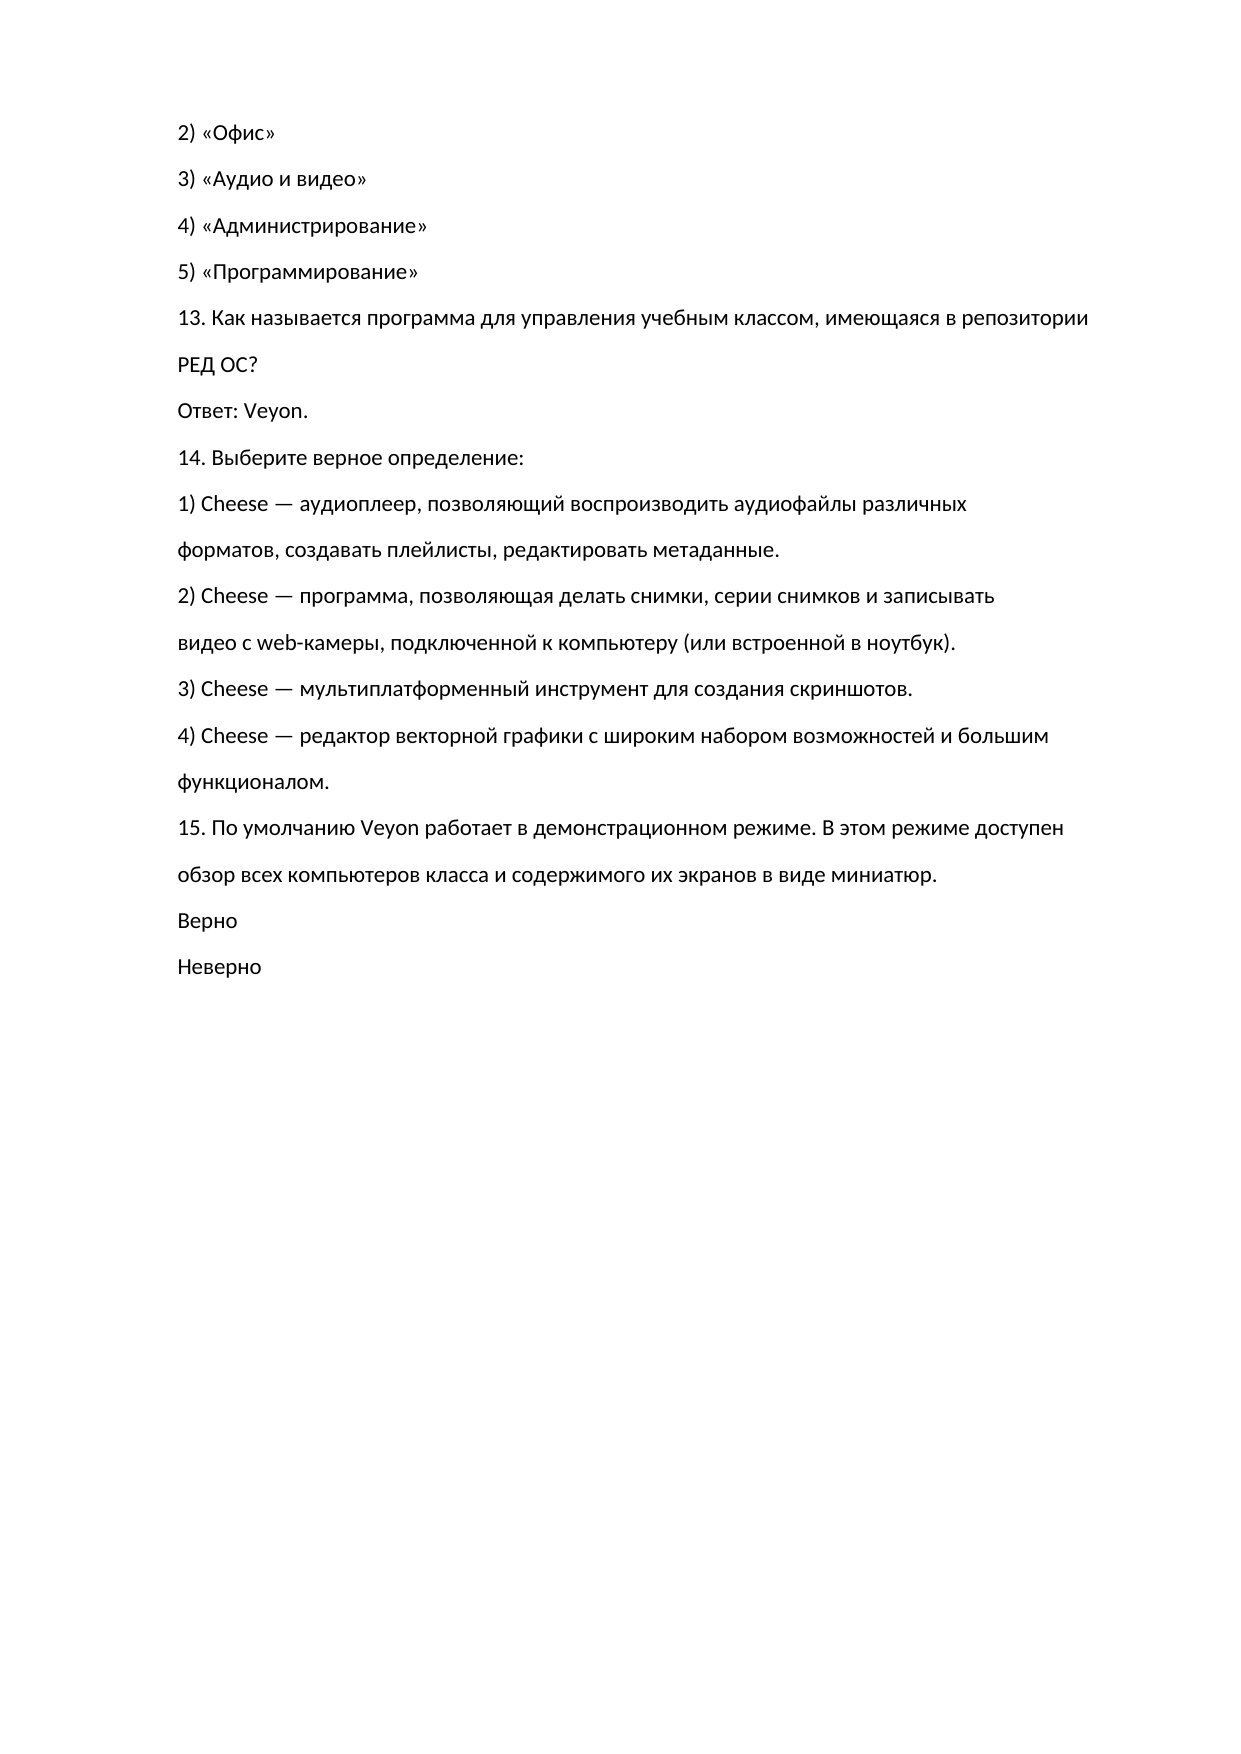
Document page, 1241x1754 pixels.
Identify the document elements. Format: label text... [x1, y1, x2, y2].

text 2) Cheese — программа, позволяющая делать снимки, серии снимков и записывать [177, 582, 1152, 610]
text 5) «Программирование» [177, 257, 1152, 285]
text 4) «Администрирование» [177, 211, 1152, 239]
text РЕД ОС? [177, 350, 1152, 378]
text Неверно [177, 952, 1152, 981]
text видео с web-камеры, подключенной к компьютеру (или встроенной в ноутбук). [177, 628, 1152, 656]
text обзор всех компьютеров класса и содержимого их экранов в виде миниатюр. [177, 860, 1152, 888]
text функционалом. [177, 767, 1152, 795]
text 1) Cheese — аудиоплеер, позволяющий воспроизводить аудиофайлы различных [177, 489, 1152, 517]
text Ответ: Veyon. [177, 396, 1152, 424]
text 3) Cheese — мультиплатформенный инструмент для создания скриншотов. [177, 674, 1152, 702]
text 13. Как называется программа для управления учебным классом, имеющаяся в репозитории [177, 303, 1152, 332]
text форматов, создавать плейлисты, редактировать метаданные. [177, 535, 1152, 563]
text 4) Cheese — редактор векторной графики с широким набором возможностей и большим [177, 721, 1152, 749]
text 14. Выберите верное определение: [177, 443, 1152, 471]
text Верно [177, 906, 1152, 934]
text 3) «Аудио и видео» [177, 164, 1152, 192]
text 2) «Офис» [177, 118, 1152, 146]
text 15. По умолчанию Veyon работает в демонстрационном режиме. В этом режиме доступен [177, 813, 1152, 841]
